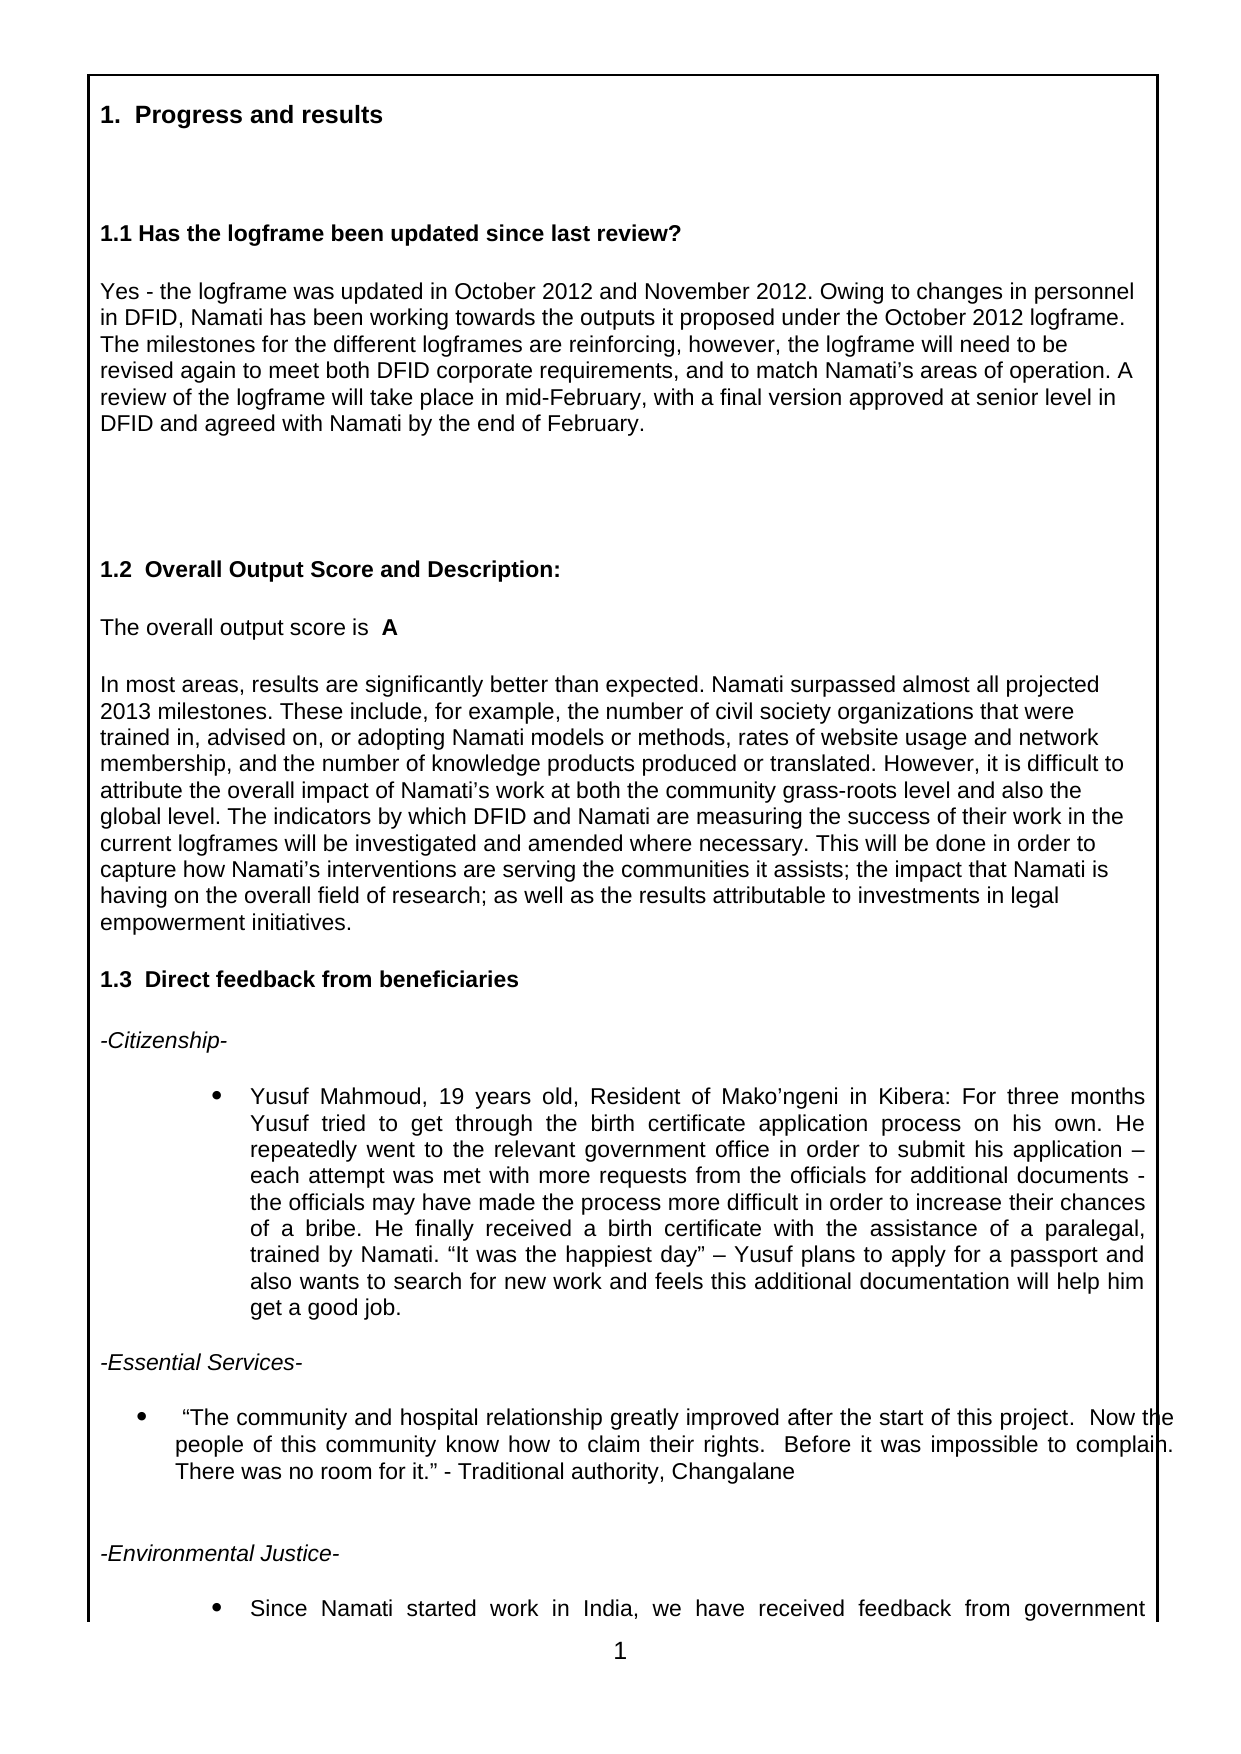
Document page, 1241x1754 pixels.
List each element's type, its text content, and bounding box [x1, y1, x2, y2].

table_cell [90, 135, 1156, 195]
table_header 1. Progress and results [90, 76, 1156, 135]
table_cell 1.1 Has the logframe been updated since last review? Yes - the logframe was updated in October 2012 and November 2012. Owing to changes in personnel in DFID, Namati has been working towards the outputs it proposed under the October 2012 logframe. The milestones for the different logframes are reinforcing, however, the logframe will need to be revised again to meet both DFID corporate requirements, and to match Namati’s areas of operation. A review of the logframe will take place in mid-February, with a final version approved at senior level in DFID and agreed with Namati by the end of February. 1.2 Overall Output Score and Description: The overall output score is A In most areas, results are significantly better than expected. Namati surpassed almost all projected 2013 milestones. These include, for example, the number of civil society organizations that were trained in, advised on, or adopting Namati models or methods, rates of website usage and network membership, and the number of knowledge products produced or translated. However, it is difficult to attribute the overall impact of Namati’s work at both the community grass-roots level and also the global level. The indicators by which DFID and Namati are measuring the success of their work in the current logframes will be investigated and amended where necessary. This will be done in order to capture how Namati’s interventions are serving the communities it assists; the impact that Namati is having on the overall field of research; as well as the results attributable to investments in legal empowerment initiatives. 1.3 Direct feedback from beneficiaries -Citizenship- Yusuf Mahmoud, 19 years old, Resident of Mako’ngeni in Kibera: For three months Yusuf tried to get through the birth certificate application process on his own. He repeatedly went to the relevant government office in order to submit his application – each attempt was met with more requests from the officials for additional documents - the officials may have made the process more difficult in order to increase their chances of a bribe. He finally received a birth certificate with the assistance of a paralegal, trained by Namati. “It was the happiest day” – Yusuf plans to apply for a passport and also wants to search for new work and feels this additional documentation will help him get a good job. -Essential Services- “The community and hospital relationship greatly improved after the start of this project. Now the people of this community know how to claim their rights. Before it was impossible to complain. There was no room for it.” - Traditional authority, Changalane -Environmental Justice- Since Namati started work in India, we have received feedback from government officials at the Fisheries Department in Uttara Kannada and the Gujarat Pollution Control Board. Officials from these departments have participated in community meetings organized by Namati, have described our interventions as “valuable” and are willing to advance our reports and advocacy points through their offices. -Global Network- At the Latin American Regional Meeting on Legal Empowerment, a majority of participants found the content of the training to be “very useful” (5/21) or “extremely useful” (13/21). The momentum generated at the meeting resulted in the formal establishment of a regional sub-network for legal empowerment. At the training on gender-based violence for paralegal programs in Africa, pre-tests and post-tests were administered to measure participants’ understanding of strategies for addressing cases of gender-based violence. Overall, the average pre-test mark for participants who attended the training in full was 26% and the average post-test mark was 51%. The participant who demonstrated the most improvement scored 34% initially and 77% after the training. -Direct Feedback from UNDP on the Global Network UNDP praised Namati’s ability to forge relationships with like-mind NGOs Reflections included the need for a clearer vision on what exactly Namati wants to achieve through developing a strategy of work that defines the role of the secretariat, and that of the members of the guidance committee. Namati should align its strategy to these roles within its regional workshops and events to avoid a discussion on legal empowerment in general terms and to better focus attention on what Namati aims to achieve. [90, 195, 1156, 1622]
